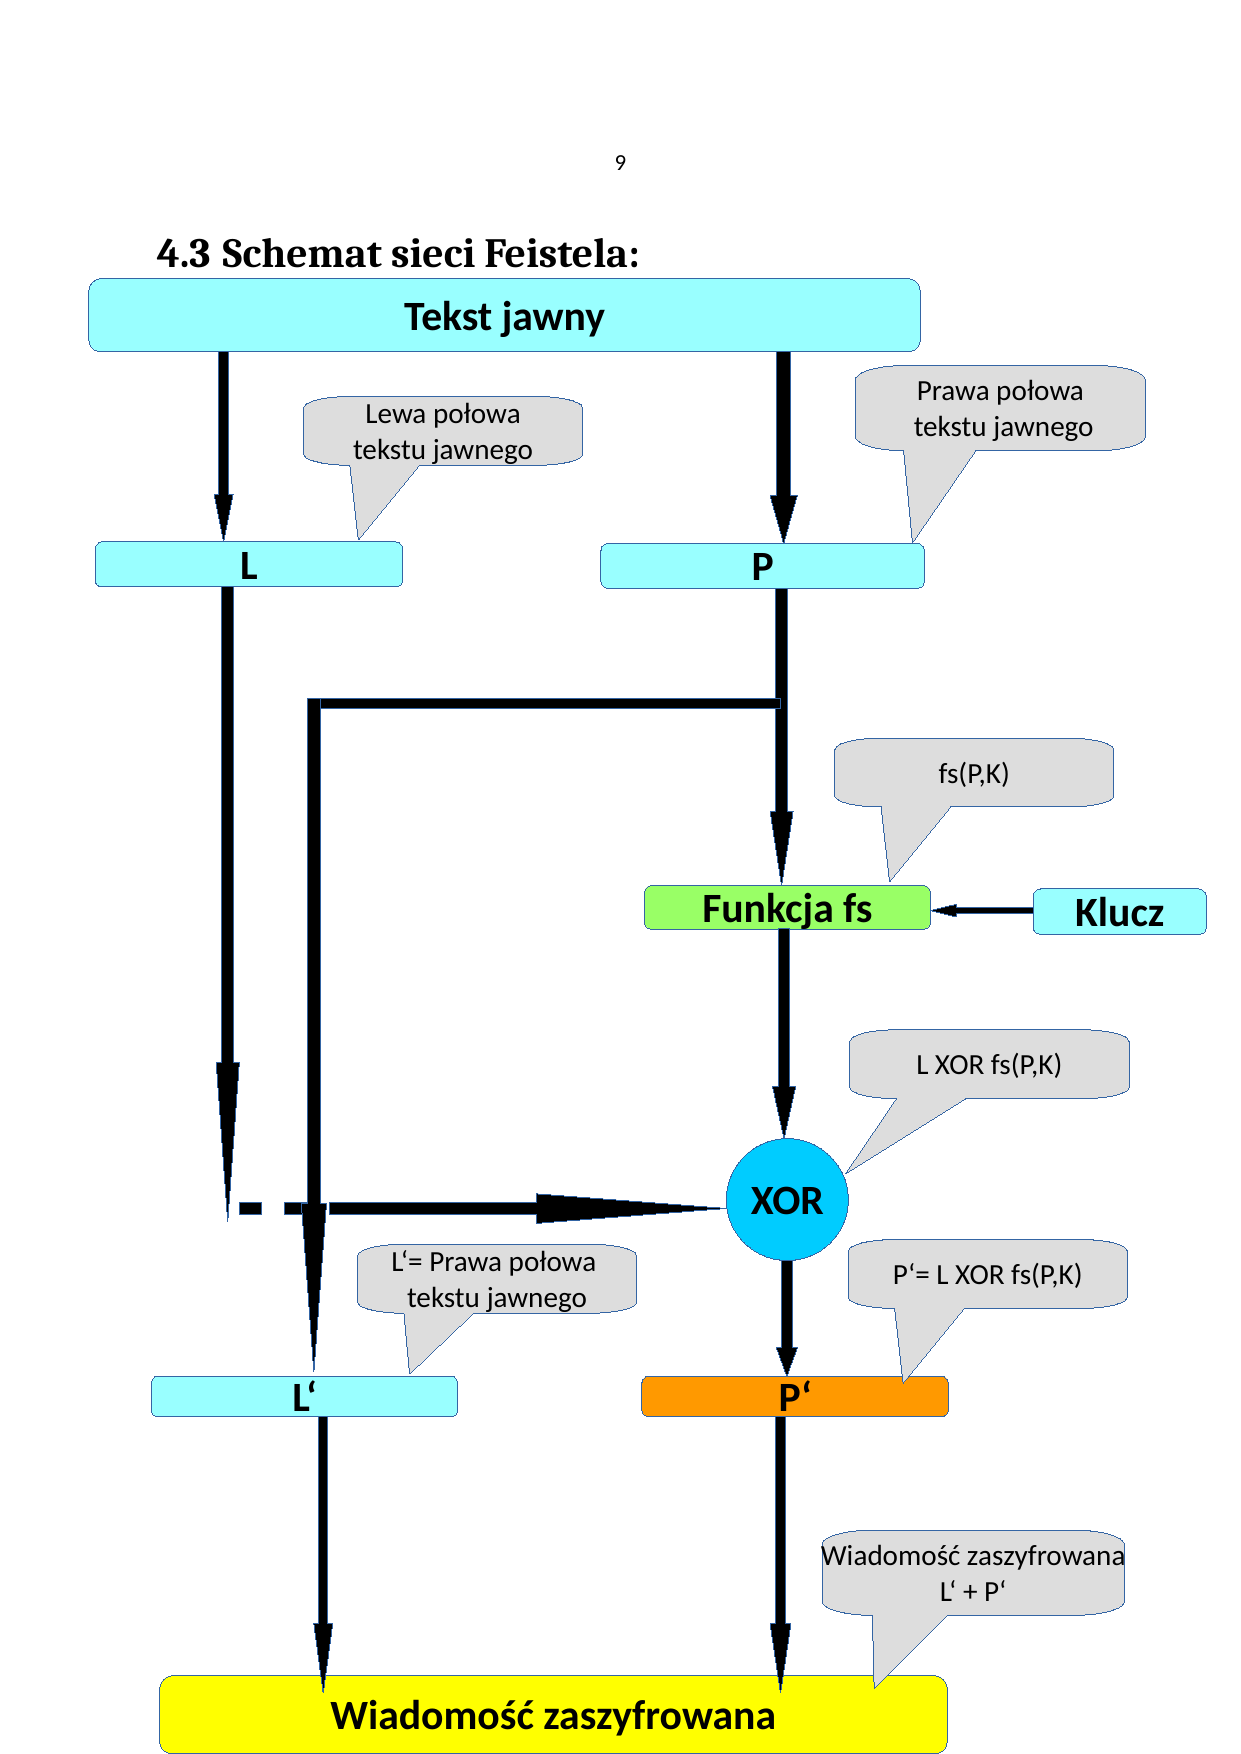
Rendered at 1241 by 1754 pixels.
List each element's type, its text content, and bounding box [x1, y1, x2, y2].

subtitle Schemat sieci Feistela: [147, 230, 1093, 278]
